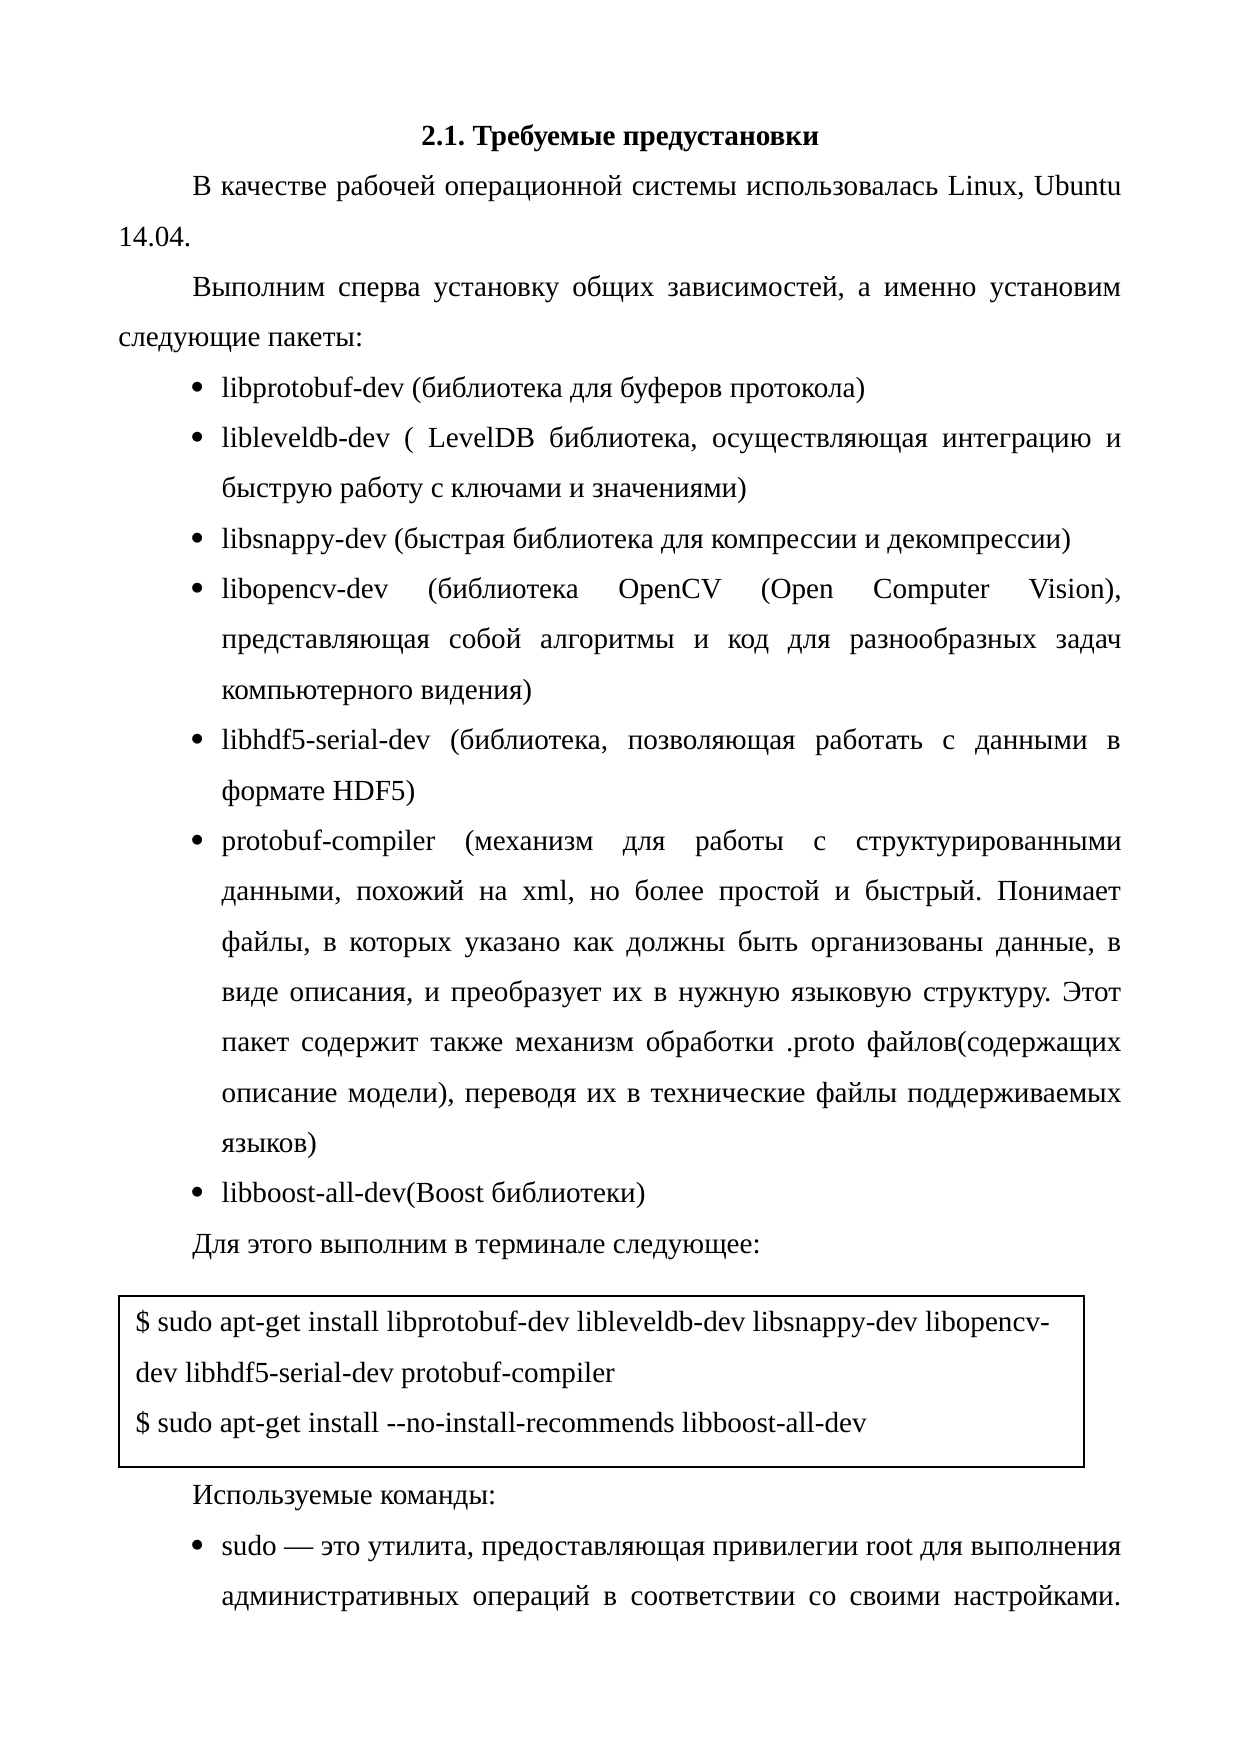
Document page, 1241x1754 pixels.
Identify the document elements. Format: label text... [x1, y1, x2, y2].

subtitle 2.1. Требуемые предустановки [118, 118, 1122, 152]
list libhdf5-serial-dev (библиотека, позволяющая работать с данными в формате HDF5) [192, 722, 1122, 806]
text $ sudo apt-get install --no-install-recommends libboost-all-dev [135, 1405, 1068, 1439]
list libleveldb-dev ( LevelDB библиотека, осуществляющая интеграцию и быструю работу с ключами и значениями) [192, 420, 1122, 504]
text В качестве рабочей операционной системы использовалась Linux, Ubuntu 14.04. [118, 168, 1122, 252]
list libsnappy-dev (быстрая библиотека для компрессии и декомпрессии) [192, 521, 1122, 554]
list sudo — это утилита, предоставляющая привилегии root для выполнения административных операций в соответствии со своими настройками. [192, 1528, 1122, 1612]
list libopencv-dev (библиотека OpenCV (Open Computer Vision), представляющая собой алгоритмы и код для разнообразных задач компьютерного видения) [192, 571, 1122, 706]
list libboost-all-dev(Boost библиотеки) [192, 1175, 1122, 1209]
text Для этого выполним в терминале следующее: [118, 1226, 1122, 1259]
text Выполним сперва установку общих зависимостей, а именно установим следующие пакеты: [118, 269, 1122, 353]
text $ sudo apt-get install libprotobuf-dev libleveldb-dev libsnappy-dev libopencv-dev libhdf5-serial-dev protobuf-compiler [135, 1304, 1068, 1388]
list protobuf-compiler (механизм для работы с структурированными данными, похожий на xml, но более простой и быстрый. Понимает файлы, в которых указано как должны быть организованы данные, в виде описания, и преобразует их в нужную языковую структуру. Этот пакет содержит также механизм обработки .proto файлов(содержащих описание модели), переводя их в технические файлы поддерживаемых языков) [192, 823, 1122, 1158]
list libprotobuf-dev (библиотека для буферов протокола) [192, 370, 1122, 403]
text Используемые команды: [118, 1477, 1122, 1511]
